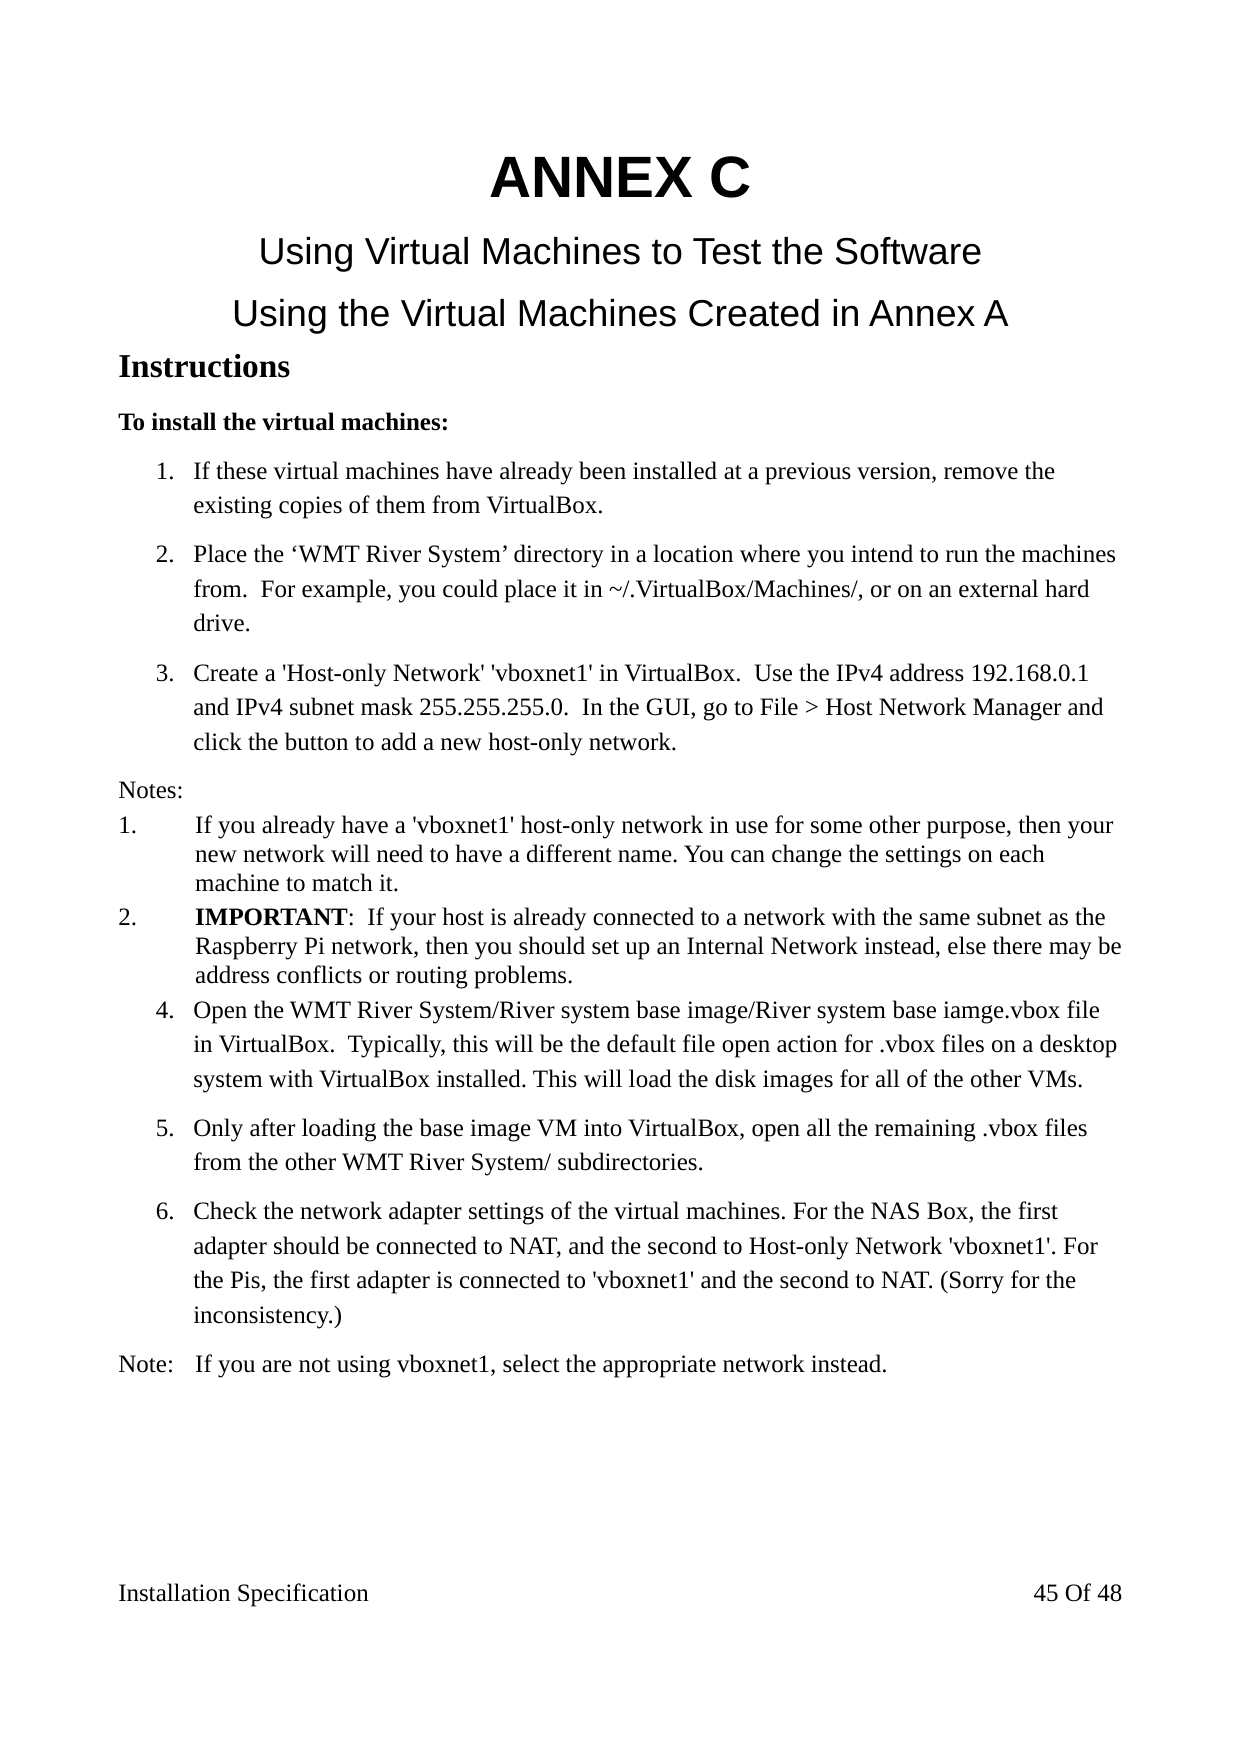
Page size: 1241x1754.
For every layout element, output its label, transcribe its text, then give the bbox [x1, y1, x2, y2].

subtitle Using the Virtual Machines Created in Annex A [118, 291, 1122, 334]
text 1. If you already have a 'vboxnet1' host-only network in use for some other purpose, then your new network will need to have a different name. You can change the settings on each machine to match it. [118, 810, 1122, 897]
text To install the virtual machines: [118, 407, 1122, 436]
subtitle Using Virtual Machines to Test the Software [118, 229, 1122, 272]
list Check the network adapter settings of the virtual machines. For the NAS Box, the first adapter should be connected to NAT, and the second to Host-only Network 'vboxnet1'. For the Pis, the first adapter is connected to 'vboxnet1' and the second to NAT. (Sorry for the inconsistency.) [156, 1196, 1122, 1328]
text Notes: [118, 776, 1122, 804]
list Open the WMT River System/River system base image/River system base iamge.vbox file in VirtualBox. Typically, this will be the default file open action for .vbox files on a desktop system with VirtualBox installed. This will load the disk images for all of the other VMs. [156, 995, 1122, 1092]
text Instructions [118, 346, 1122, 385]
list Place the ‘WMT River System’ directory in a location where you intend to run the machines from. For example, you could place it in ~/.VirtualBox/Machines/, or on an external hard drive. [156, 539, 1122, 637]
title ANNEX C [118, 143, 1122, 210]
list If these virtual machines have already been installed at a previous version, remove the existing copies of them from VirtualBox. [156, 456, 1122, 519]
text Note: If you are not using vboxnet1, select the appropriate network instead. [118, 1349, 1122, 1377]
list Only after loading the base image VM into VirtualBox, open all the remaining .vbox files from the other WMT River System/ subdirectories. [156, 1113, 1122, 1176]
list Create a 'Host-only Network' 'vboxnet1' in VirtualBox. Use the IPv4 address 192.168.0.1 and IPv4 subnet mask 255.255.255.0. In the GUI, go to File > Host Network Manager and click the button to add a new host-only network. [156, 658, 1122, 755]
text 2. IMPORTANT: If your host is already connected to a network with the same subnet as the Raspberry Pi network, then you should set up an Internal Network instead, else there may be address conflicts or routing problems. [118, 902, 1122, 989]
